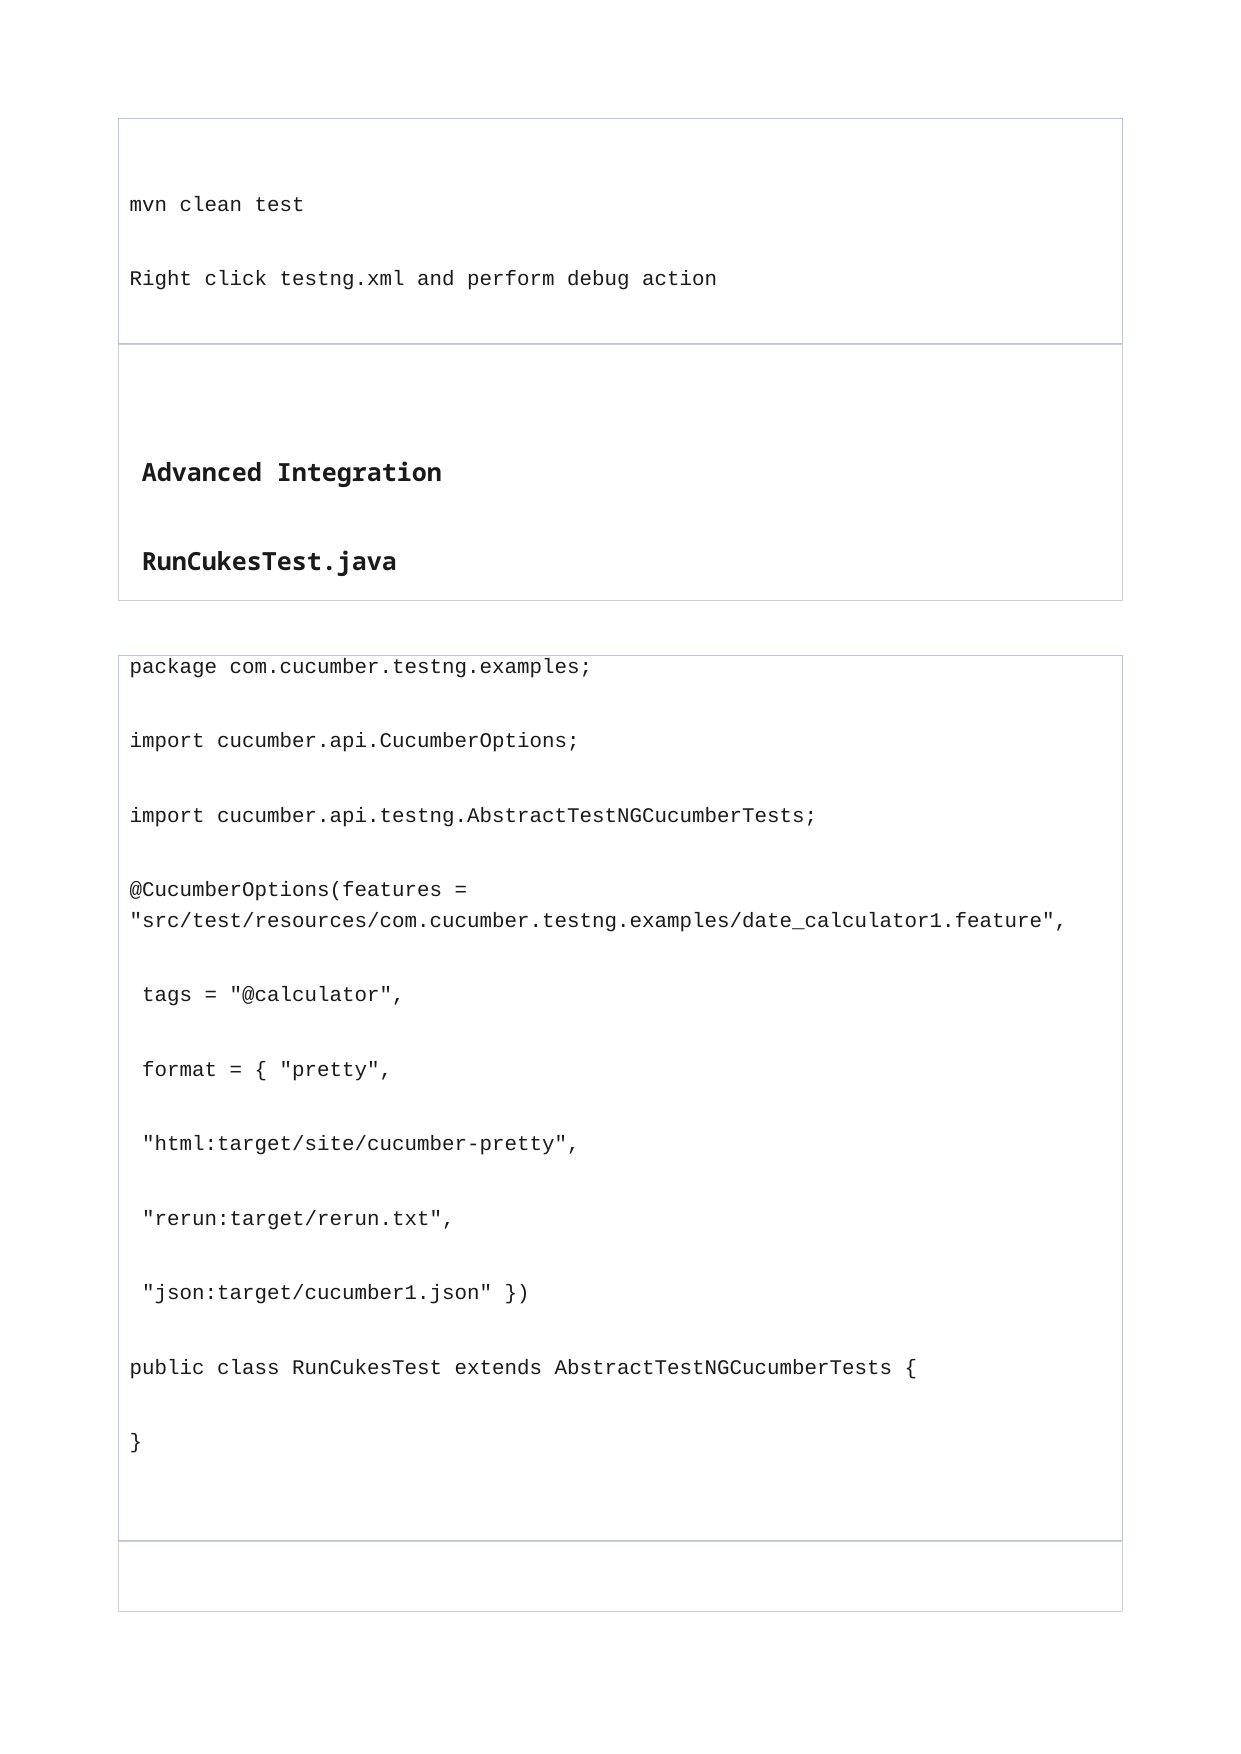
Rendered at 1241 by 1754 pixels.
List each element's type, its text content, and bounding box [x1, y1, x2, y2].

text Advanced Integration [119, 432, 1122, 489]
table_header mvn clean test Right click testng.xml and perform debug action [119, 119, 1122, 343]
table_header package com.cucumber.testng.examples; import cucumber.api.CucumberOptions; import cucumber.api.testng.AbstractTestNGCucumberTests; @CucumberOptions(features = "src/test/resources/com.cucumber.testng.examples/date_calculator1.feature", tags = "@calculator", format = { "pretty", "html:target/site/cucumber-pretty", "rerun:target/rerun.txt", "json:target/cucumber1.json" }) public class RunCukesTest extends AbstractTestNGCucumberTests { } [119, 656, 1122, 1540]
text RunCukesTest.java [119, 520, 1122, 600]
